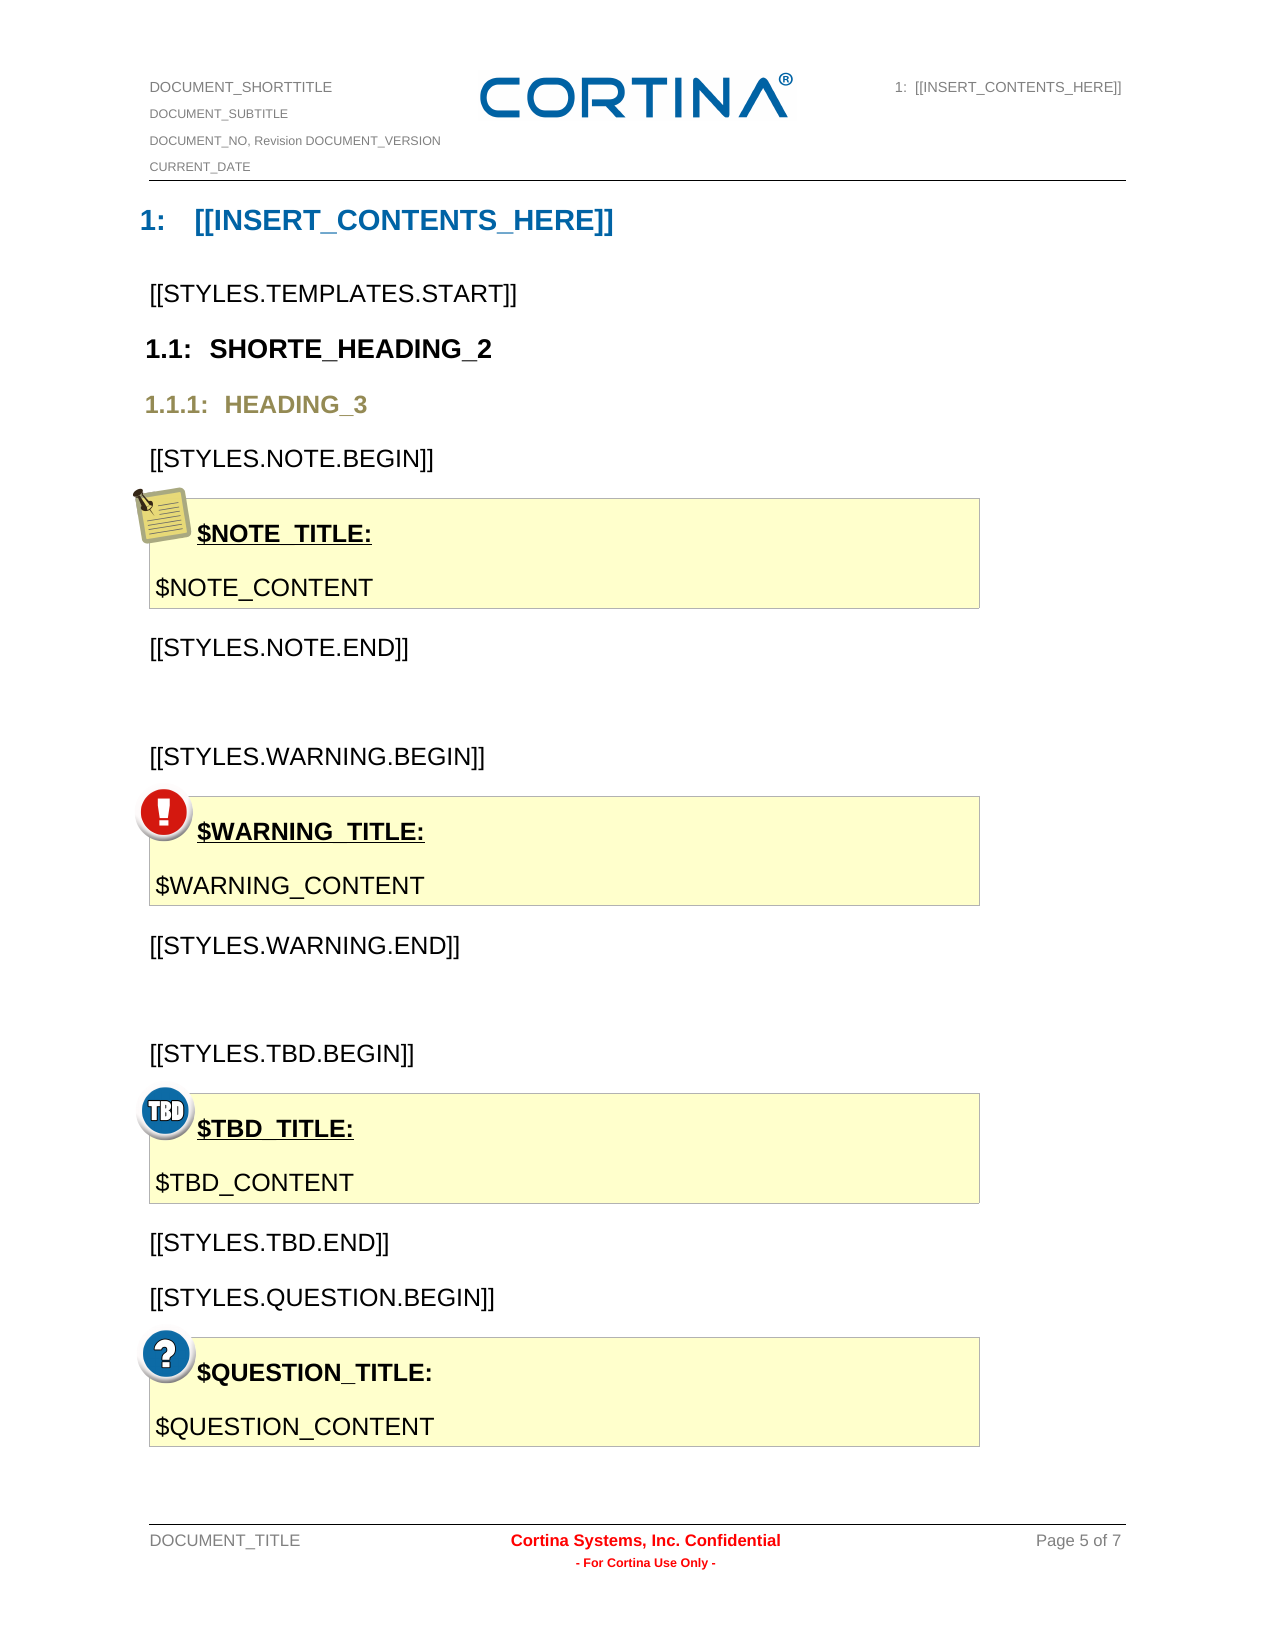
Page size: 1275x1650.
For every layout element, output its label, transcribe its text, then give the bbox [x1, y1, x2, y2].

text [[STYLES.TBD.BEGIN]] [149, 1039, 1126, 1068]
text $TBD_TITLE: [200, 1114, 973, 1143]
subtitle SHORTE_HEADING_2 [138, 333, 1126, 364]
text $TBD_CONTENT [155, 1168, 973, 1197]
text $QUESTION_CONTENT [155, 1412, 973, 1441]
text [[STYLES.NOTE.END]] [149, 633, 1126, 662]
text $WARNING_TITLE: [198, 817, 973, 846]
text $WARNING_CONTENT [155, 871, 973, 899]
text [[STYLES.WARNING.BEGIN]] [149, 742, 1126, 770]
text [[STYLES.TEMPLATES.START]] [149, 279, 1126, 308]
picture [132, 1320, 201, 1389]
subtitle HEADING_3 [138, 390, 1126, 419]
picture [131, 1077, 200, 1146]
picture [131, 484, 193, 546]
text [[STYLES.WARNING.END]] [149, 931, 1126, 960]
text [[STYLES.QUESTION.BEGIN]] [149, 1282, 1126, 1311]
text $NOTE_TITLE: [155, 519, 973, 548]
picture [130, 779, 198, 847]
text [[STYLES.TBD.END]] [149, 1228, 1126, 1257]
text [[STYLES.NOTE.BEGIN]] [149, 444, 1126, 473]
picture [478, 70, 797, 121]
text $QUESTION_TITLE: [201, 1358, 973, 1386]
subtitle [[INSERT_CONTENTS_HERE]] [132, 203, 1126, 237]
text $NOTE_CONTENT [155, 573, 973, 602]
